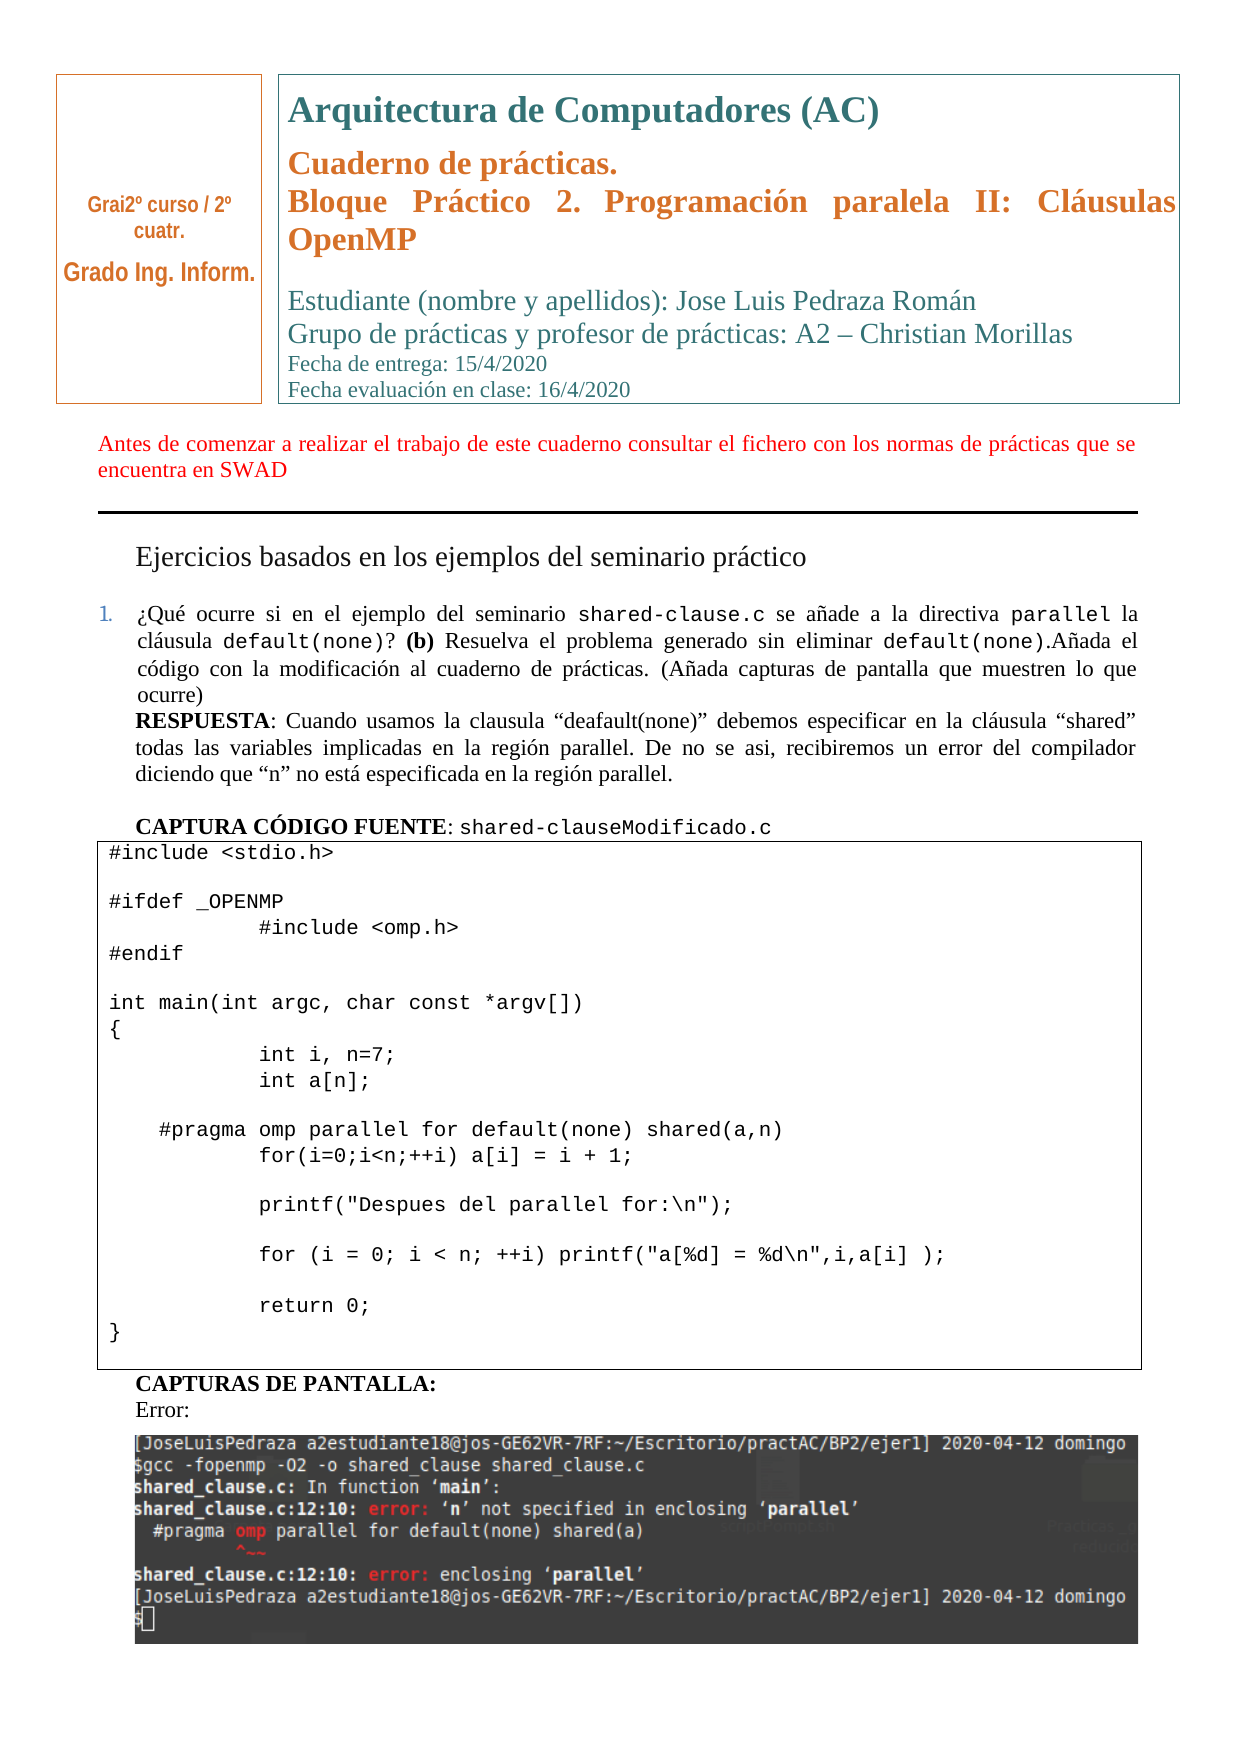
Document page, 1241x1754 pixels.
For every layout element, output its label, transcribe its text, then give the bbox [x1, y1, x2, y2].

subtitle Ejercicios basados en los ejemplos del seminario práctico [98, 539, 1138, 573]
text CAPTURA CÓDIGO FUENTE: shared-clauseModificado.c [135, 813, 1138, 841]
table_header Grai2º curso / 2º cuatr. Grado Ing. Inform. [57, 75, 261, 403]
table_header Arquitectura de Computadores (AC) Cuaderno de prácticas. Bloque Práctico 2. Programación paralela II: Cláusulas OpenMP Estudiante (nombre y apellidos): Jose Luis Pedraza Román Grupo de prácticas y profesor de prácticas: A2 – Christian Morillas Fecha de entrega: 15/4/2020 Fecha evaluación en clase: 16/4/2020 [279, 75, 1179, 403]
table_header [262, 74, 278, 403]
text CAPTURAS DE PANTALLA: [135, 1370, 1138, 1396]
text RESPUESTA: Cuando usamos la clausula “deafault(none)” debemos especificar en la cláusula “shared” todas las variables implicadas en la región parallel. De no se asi, recibiremos un error del compilador diciendo que “n” no está especificada en la región parallel. [135, 708, 1138, 787]
picture [134, 1435, 1139, 1644]
list ¿Qué ocurre si en el ejemplo del seminario shared-clause.c se añade a la directiva parallel la cláusula default(none)? (b) Resuelva el problema generado sin eliminar default(none).Añada el código con la modificación al cuaderno de prácticas. (Añada capturas de pantalla que muestren lo que ocurre) [99, 600, 1138, 708]
table_header #include <stdio.h> #ifdef _OPENMP #include <omp.h> #endif int main(int argc, char const *argv[]) { int i, n=7; int a[n]; #pragma omp parallel for default(none) shared(a,n) for(i=0;i<n;++i) a[i] = i + 1; printf("Despues del parallel for:\n"); for (i = 0; i < n; ++i) printf("a[%d] = %d\n",i,a[i] ); return 0; } [98, 842, 1141, 1369]
text Antes de comenzar a realizar el trabajo de este cuaderno consultar el fichero con los normas de prácticas que se encuentra en SWAD [98, 430, 1138, 483]
text Error: [135, 1396, 1138, 1422]
